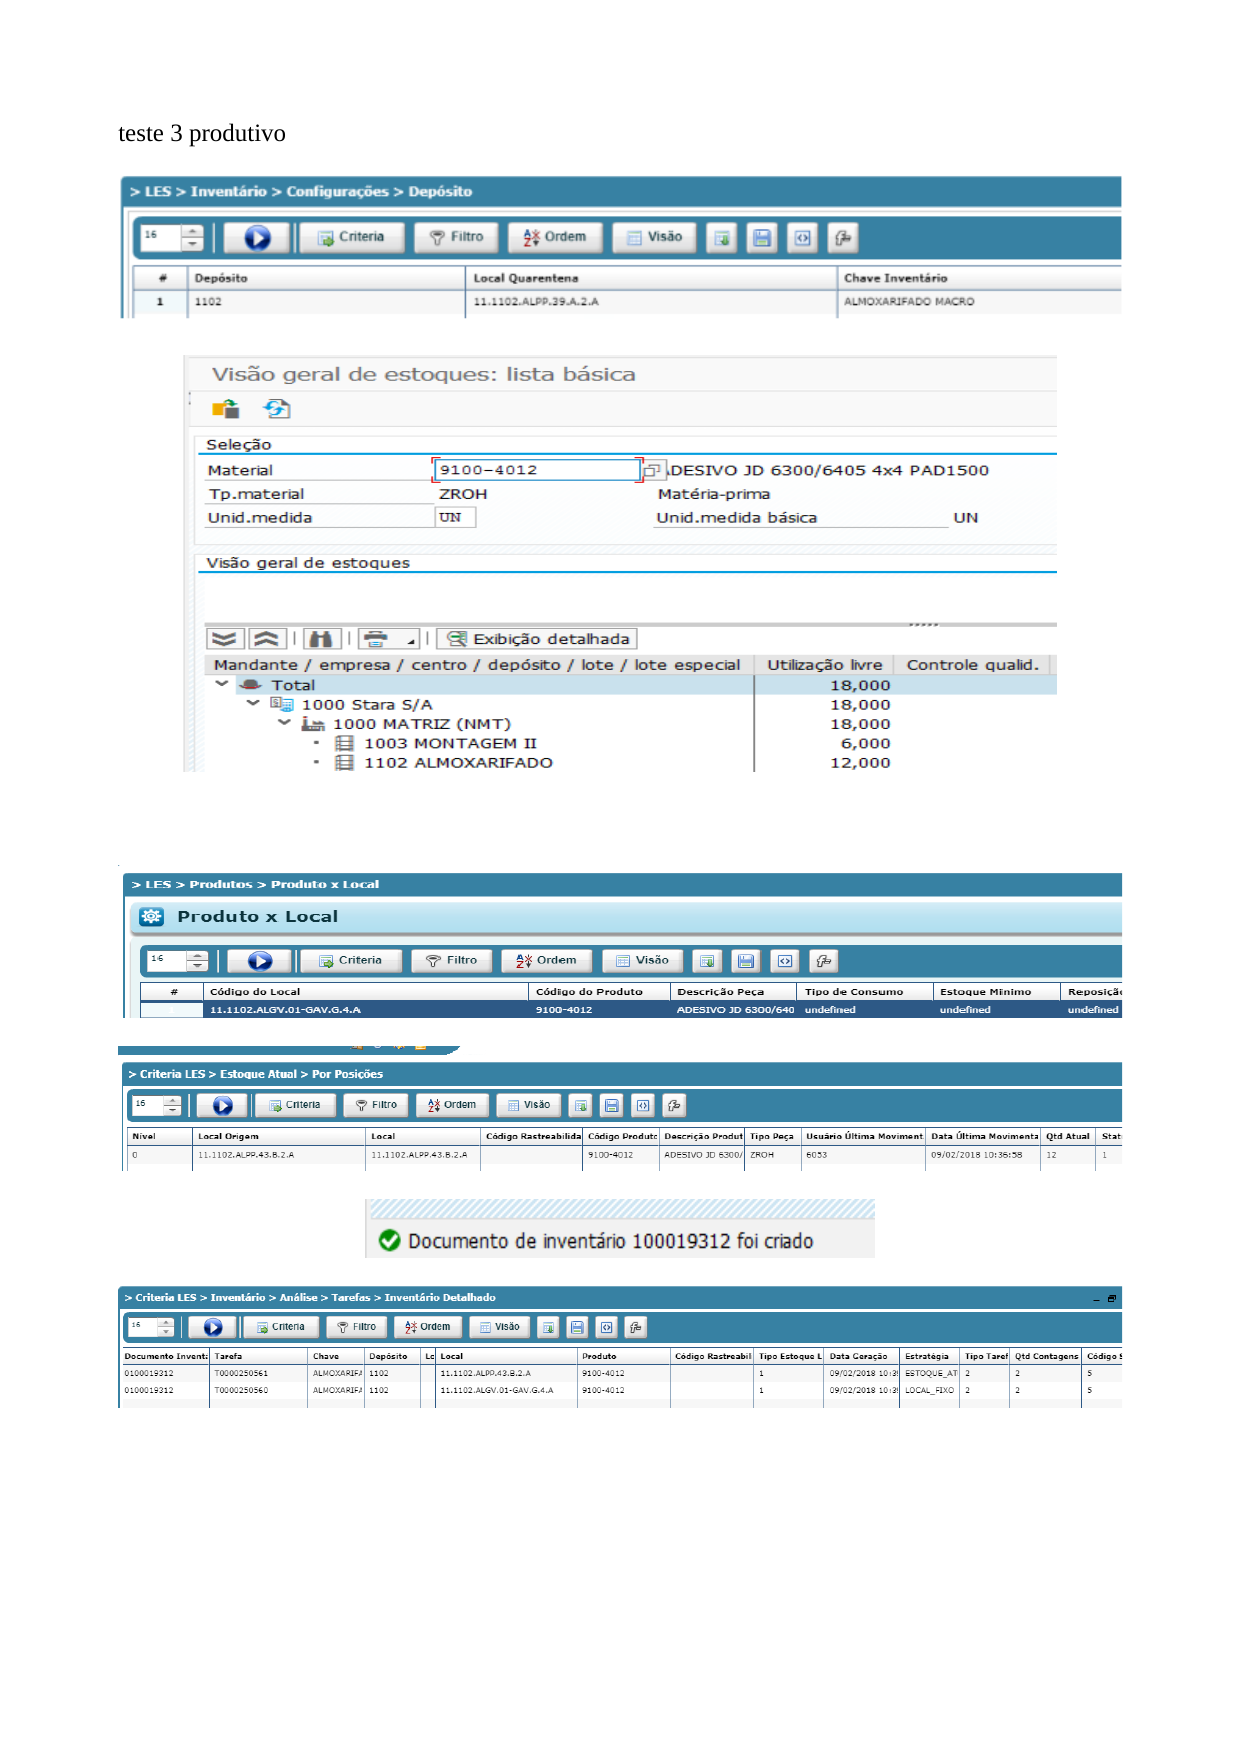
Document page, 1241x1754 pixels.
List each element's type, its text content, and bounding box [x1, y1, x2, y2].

picture [118, 175, 1123, 327]
picture [183, 355, 1057, 772]
picture [118, 865, 1123, 1018]
picture [365, 1199, 875, 1258]
picture [118, 1046, 1123, 1171]
picture [118, 1286, 1123, 1408]
text teste 3 produtivo [118, 118, 1122, 147]
